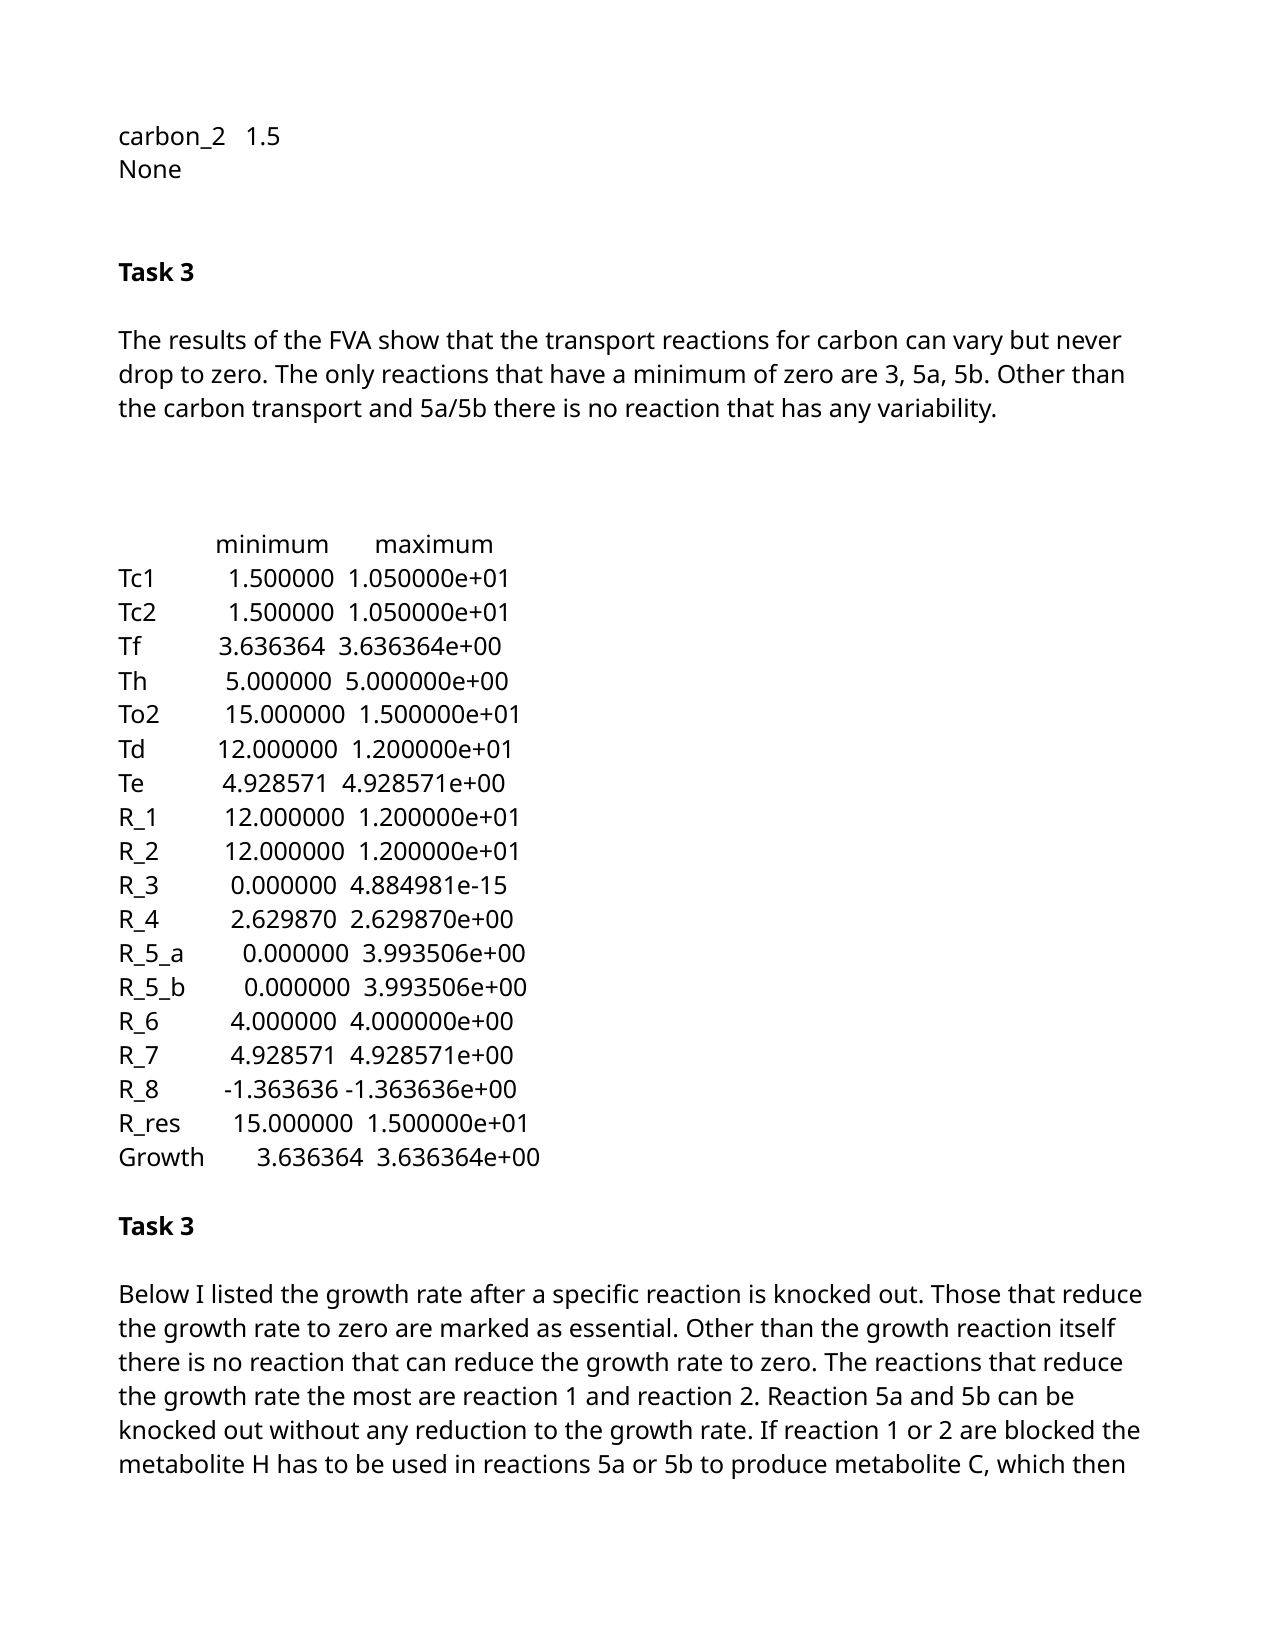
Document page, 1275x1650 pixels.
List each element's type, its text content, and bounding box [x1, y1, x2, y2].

text R_4 2.629870 2.629870e+00 [118, 902, 1157, 936]
text minimum maximum [118, 527, 1157, 561]
text carbon_2 1.5 [118, 118, 1157, 152]
text Tc2 1.500000 1.050000e+01 [118, 595, 1157, 629]
text Task 3 [118, 1208, 1157, 1242]
text Task 3 [118, 254, 1157, 288]
text R_5_a 0.000000 3.993506e+00 [118, 936, 1157, 970]
text R_8 -1.363636 -1.363636e+00 [118, 1072, 1157, 1106]
text R_3 0.000000 4.884981e-15 [118, 867, 1157, 902]
text R_res 15.000000 1.500000e+01 [118, 1106, 1157, 1140]
text R_2 12.000000 1.200000e+01 [118, 833, 1157, 867]
text Growth 3.636364 3.636364e+00 [118, 1140, 1157, 1174]
text R_7 4.928571 4.928571e+00 [118, 1038, 1157, 1072]
text To2 15.000000 1.500000e+01 [118, 697, 1157, 731]
text None [118, 152, 1157, 186]
text The results of the FVA show that the transport reactions for carbon can vary but never drop to zero. The only reactions that have a minimum of zero are 3, 5a, 5b. Other than the carbon transport and 5a/5b there is no reaction that has any variability. [118, 322, 1157, 425]
text Te 4.928571 4.928571e+00 [118, 765, 1157, 799]
text Tc1 1.500000 1.050000e+01 [118, 561, 1157, 595]
text Below I listed the growth rate after a specific reaction is knocked out. Those that reduce the growth rate to zero are marked as essential. Other than the growth reaction itself there is no reaction that can reduce the growth rate to zero. The reactions that reduce the growth rate the most are reaction 1 and reaction 2. Reaction 5a and 5b can be knocked out without any reduction to the growth rate. If reaction 1 or 2 are blocked the metabolite H has to be used in reactions 5a or 5b to produce metabolite C, which then [118, 1276, 1157, 1481]
text Tf 3.636364 3.636364e+00 [118, 629, 1157, 663]
text R_5_b 0.000000 3.993506e+00 [118, 970, 1157, 1004]
text R_6 4.000000 4.000000e+00 [118, 1004, 1157, 1038]
text R_1 12.000000 1.200000e+01 [118, 799, 1157, 833]
text Th 5.000000 5.000000e+00 [118, 663, 1157, 697]
text Td 12.000000 1.200000e+01 [118, 731, 1157, 765]
